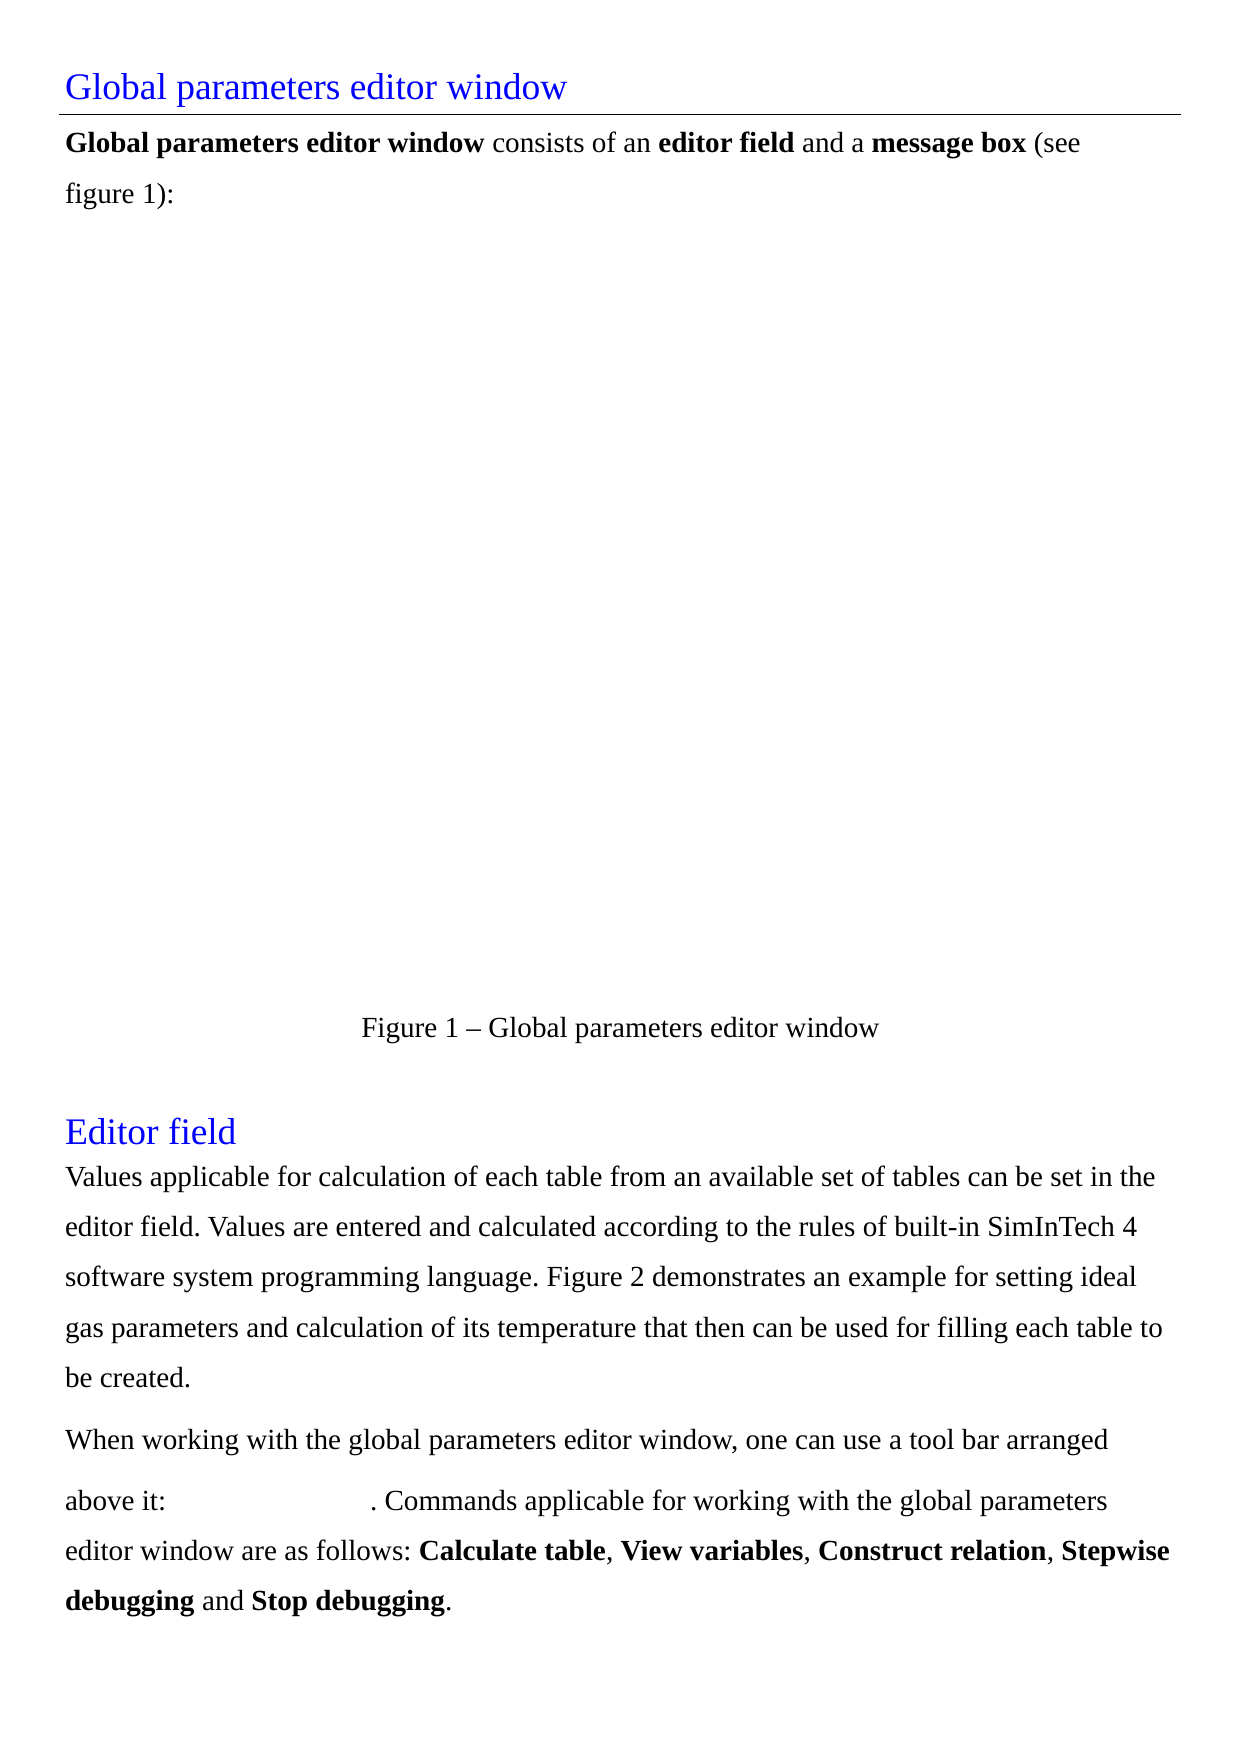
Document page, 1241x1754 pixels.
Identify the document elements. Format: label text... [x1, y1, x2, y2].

table_header Global parameters editor window [59, 59, 1181, 114]
table_cell Global parameters editor window consists of an editor field and a message box (see figure 1): Figure 1 – Global parameters editor window Editor field Values applicable for calculation of each table from an available set of tables can be set in the editor field. Values are entered and calculated according to the rules of built-in SimInTech 4 software system programming language. Figure 2 demonstrates an example for setting ideal gas parameters and calculation of its temperature that then can be used for filling each table to be created. When working with the global parameters editor window, one can use a tool bar arranged above it: . Commands applicable for working with the global parameters editor window are as follows: Calculate table, View variables, Construct relation, Stepwise debugging and Stop debugging. [59, 115, 1181, 1628]
